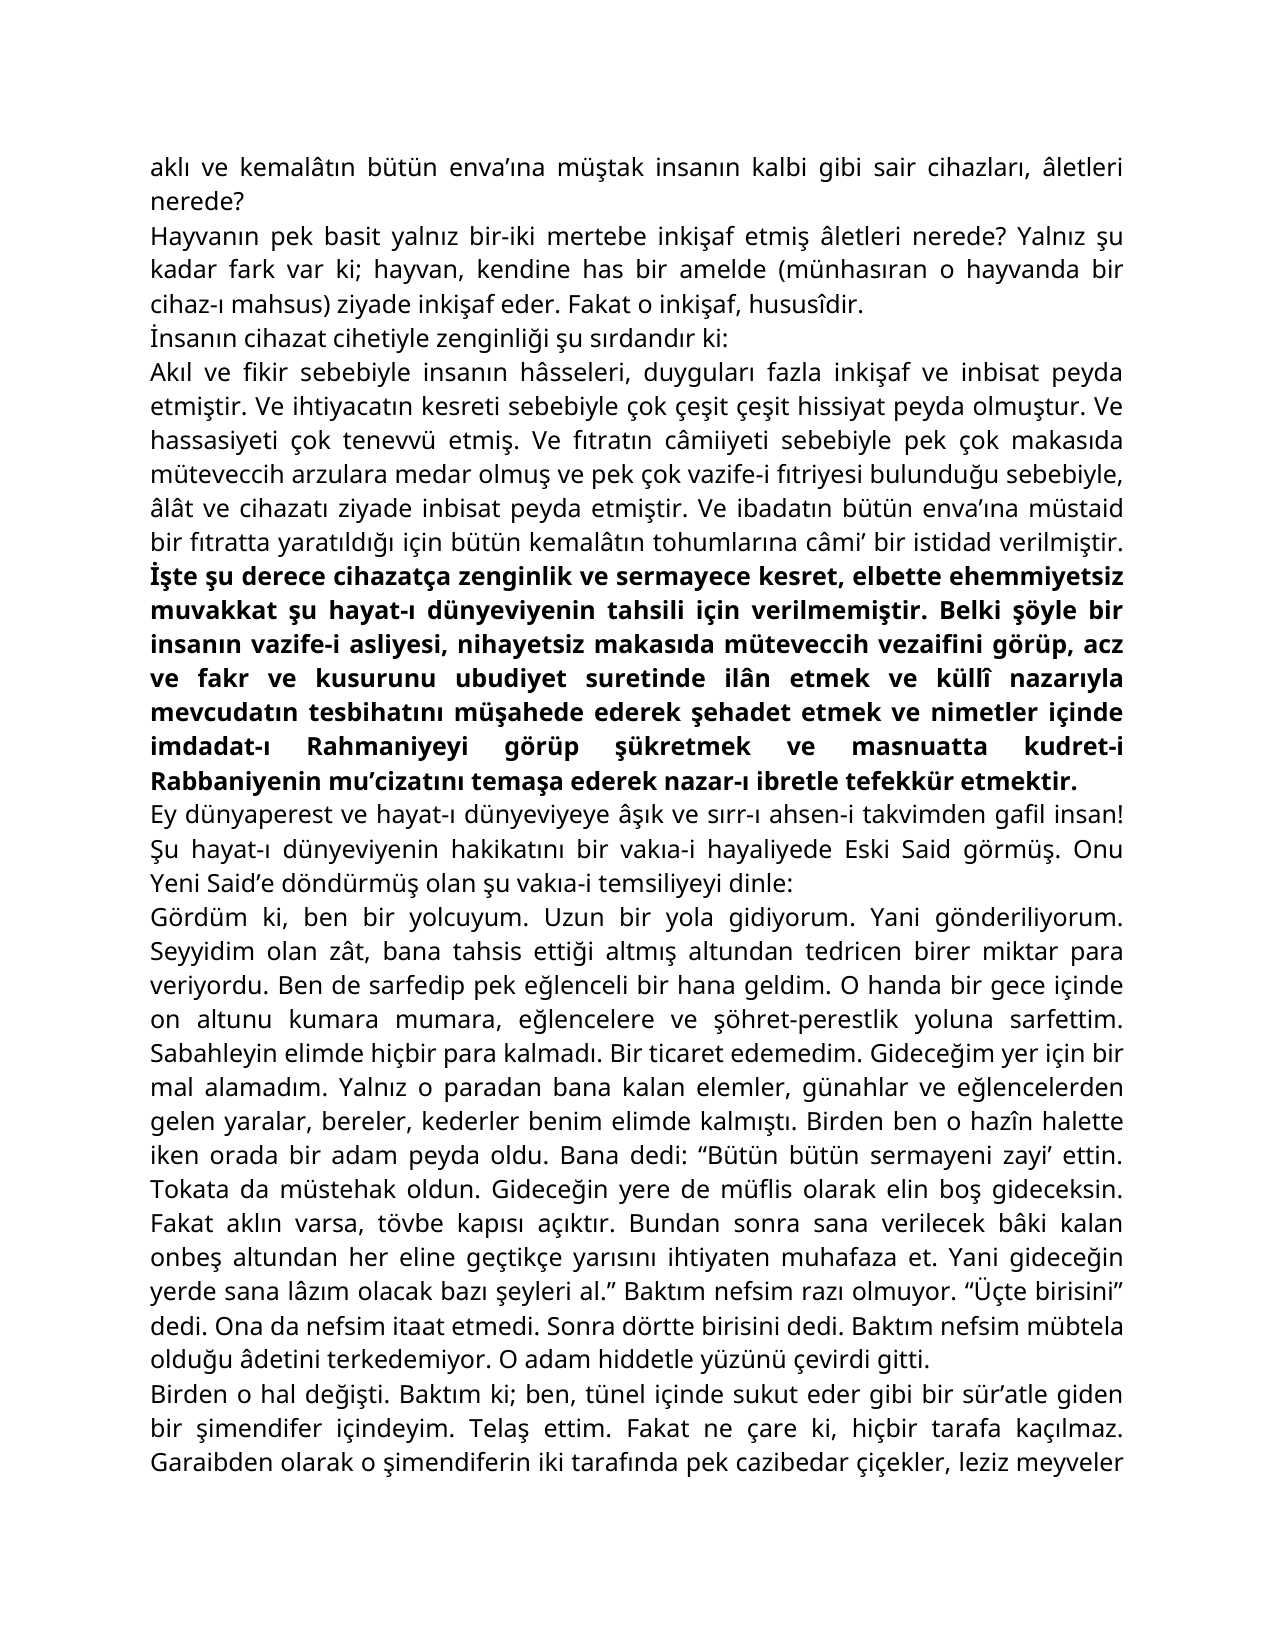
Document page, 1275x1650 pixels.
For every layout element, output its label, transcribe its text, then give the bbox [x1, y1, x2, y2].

text Akıl ve fikir sebebiyle insanın hâsseleri, duyguları fazla inkişaf ve inbisat peyda etmiştir. Ve ihtiyacatın kesreti sebebiyle çok çeşit çeşit hissiyat peyda olmuştur. Ve hassasiyeti çok tenevvü etmiş. Ve fıtratın câmiiyeti sebebiyle pek çok makasıda müteveccih arzulara medar olmuş ve pek çok vazife-i fıtriyesi bulunduğu sebebiyle, âlât ve cihazatı ziyade inbisat peyda etmiştir. Ve ibadatın bütün enva’ına müstaid bir fıtratta yaratıldığı için bütün kemalâtın tohumlarına câmi’ bir istidad verilmiştir. İşte şu derece cihazatça zenginlik ve sermayece kesret, elbette ehemmiyetsiz muvakkat şu hayat-ı dünyeviyenin tahsili için verilmemiştir. Belki şöyle bir insanın vazife-i asliyesi, nihayetsiz makasıda müteveccih vezaifini görüp, acz ve fakr ve kusurunu ubudiyet suretinde ilân etmek ve küllî nazarıyla mevcudatın tesbihatını müşahede ederek şehadet etmek ve nimetler içinde imdadat-ı Rahmaniyeyi görüp şükretmek ve masnuatta kudret-i Rabbaniyenin mu’cizatını temaşa ederek nazar-ı ibretle tefekkür etmektir. [150, 354, 1125, 797]
text Birden o hal değişti. Baktım ki; ben, tünel içinde sukut eder gibi bir sür’atle giden bir şimendifer içindeyim. Telaş ettim. Fakat ne çare ki, hiçbir tarafa kaçılmaz. Garaibden olarak o şimendiferin iki tarafında pek cazibedar çiçekler, leziz meyveler [150, 1376, 1125, 1478]
text İnsanın cihazat cihetiyle zenginliği şu sırdandır ki: [150, 320, 1125, 354]
text aklı ve kemalâtın bütün enva’ına müştak insanın kalbi gibi sair cihazları, âletleri nerede? [150, 150, 1125, 218]
text Gördüm ki, ben bir yolcuyum. Uzun bir yola gidiyorum. Yani gönderiliyorum. Seyyidim olan zât, bana tahsis ettiği altmış altundan tedricen birer miktar para veriyordu. Ben de sarfedip pek eğlenceli bir hana geldim. O handa bir gece içinde on altunu kumara mumara, eğlencelere ve şöhret-perestlik yoluna sarfettim. Sabahleyin elimde hiçbir para kalmadı. Bir ticaret edemedim. Gideceğim yer için bir mal alamadım. Yalnız o paradan bana kalan elemler, günahlar ve eğlencelerden gelen yaralar, bereler, kederler benim elimde kalmıştı. Birden ben o hazîn halette iken orada bir adam peyda oldu. Bana dedi: “Bütün bütün sermayeni zayi’ ettin. Tokata da müstehak oldun. Gideceğin yere de müflis olarak elin boş gideceksin. Fakat aklın varsa, tövbe kapısı açıktır. Bundan sonra sana verilecek bâki kalan onbeş altundan her eline geçtikçe yarısını ihtiyaten muhafaza et. Yani gideceğin yerde sana lâzım olacak bazı şeyleri al.” Baktım nefsim razı olmuyor. “Üçte birisini” dedi. Ona da nefsim itaat etmedi. Sonra dörtte birisini dedi. Baktım nefsim mübtela olduğu âdetini terkedemiyor. O adam hiddetle yüzünü çevirdi gitti. [150, 899, 1125, 1376]
text Hayvanın pek basit yalnız bir-iki mertebe inkişaf etmiş âletleri nerede? Yalnız şu kadar fark var ki; hayvan, kendine has bir amelde (münhasıran o hayvanda bir cihaz-ı mahsus) ziyade inkişaf eder. Fakat o inkişaf, hususîdir. [150, 218, 1125, 320]
text Ey dünyaperest ve hayat-ı dünyeviyeye âşık ve sırr-ı ahsen-i takvimden gafil insan! Şu hayat-ı dünyeviyenin hakikatını bir vakıa-i hayaliyede Eski Said görmüş. Onu Yeni Said’e döndürmüş olan şu vakıa-i temsiliyeyi dinle: [150, 797, 1125, 899]
